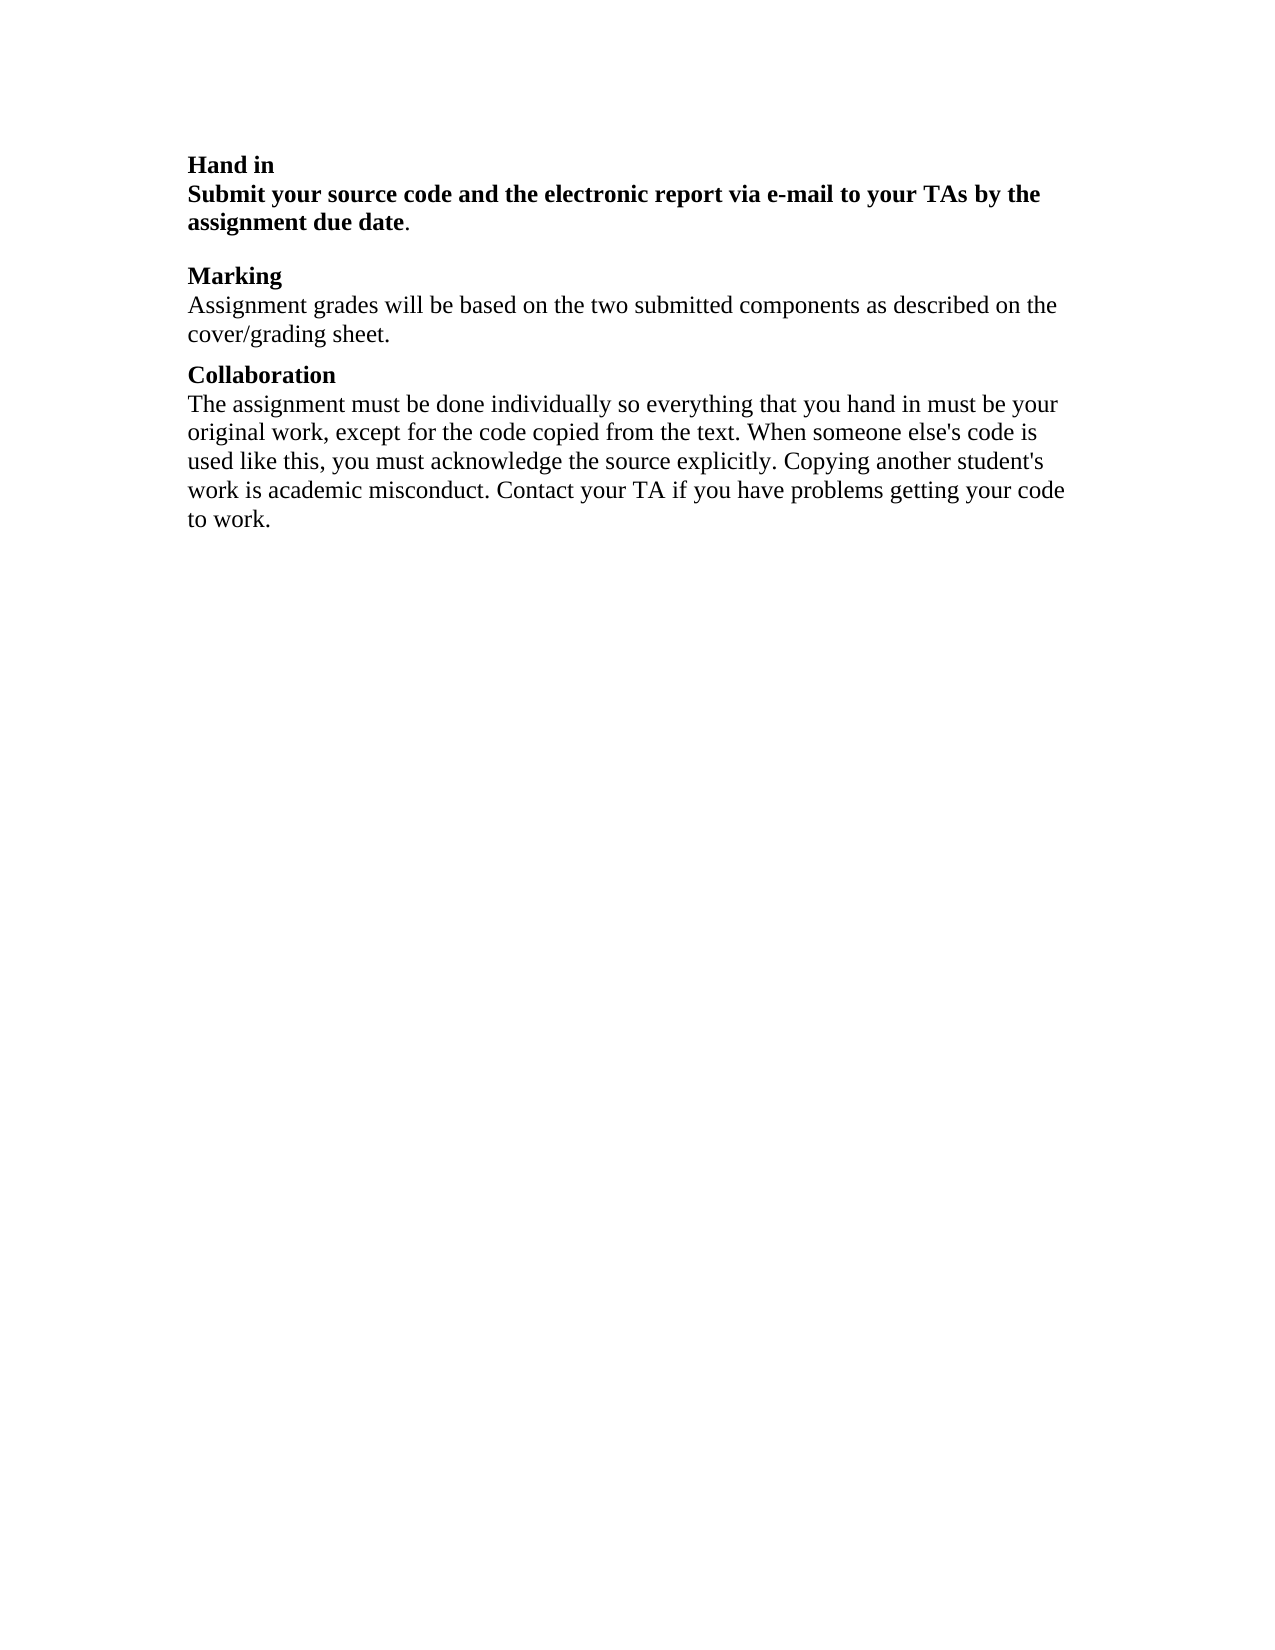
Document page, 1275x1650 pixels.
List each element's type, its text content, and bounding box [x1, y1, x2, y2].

subtitle Collaboration [187, 360, 1087, 389]
subtitle Marking [187, 261, 1087, 290]
text Hand in [187, 150, 1087, 179]
text Assignment grades will be based on the two submitted components as described on the cover/grading sheet. [187, 290, 1087, 347]
text The assignment must be done individually so everything that you hand in must be your original work, except for the code copied from the text. When someone else's code is used like this, you must acknowledge the source explicitly. Copying another student's work is academic misconduct. Contact your TA if you have problems getting your code to work. [187, 389, 1087, 532]
text Submit your source code and the electronic report via e-mail to your TAs by the assignment due date. [187, 179, 1087, 236]
